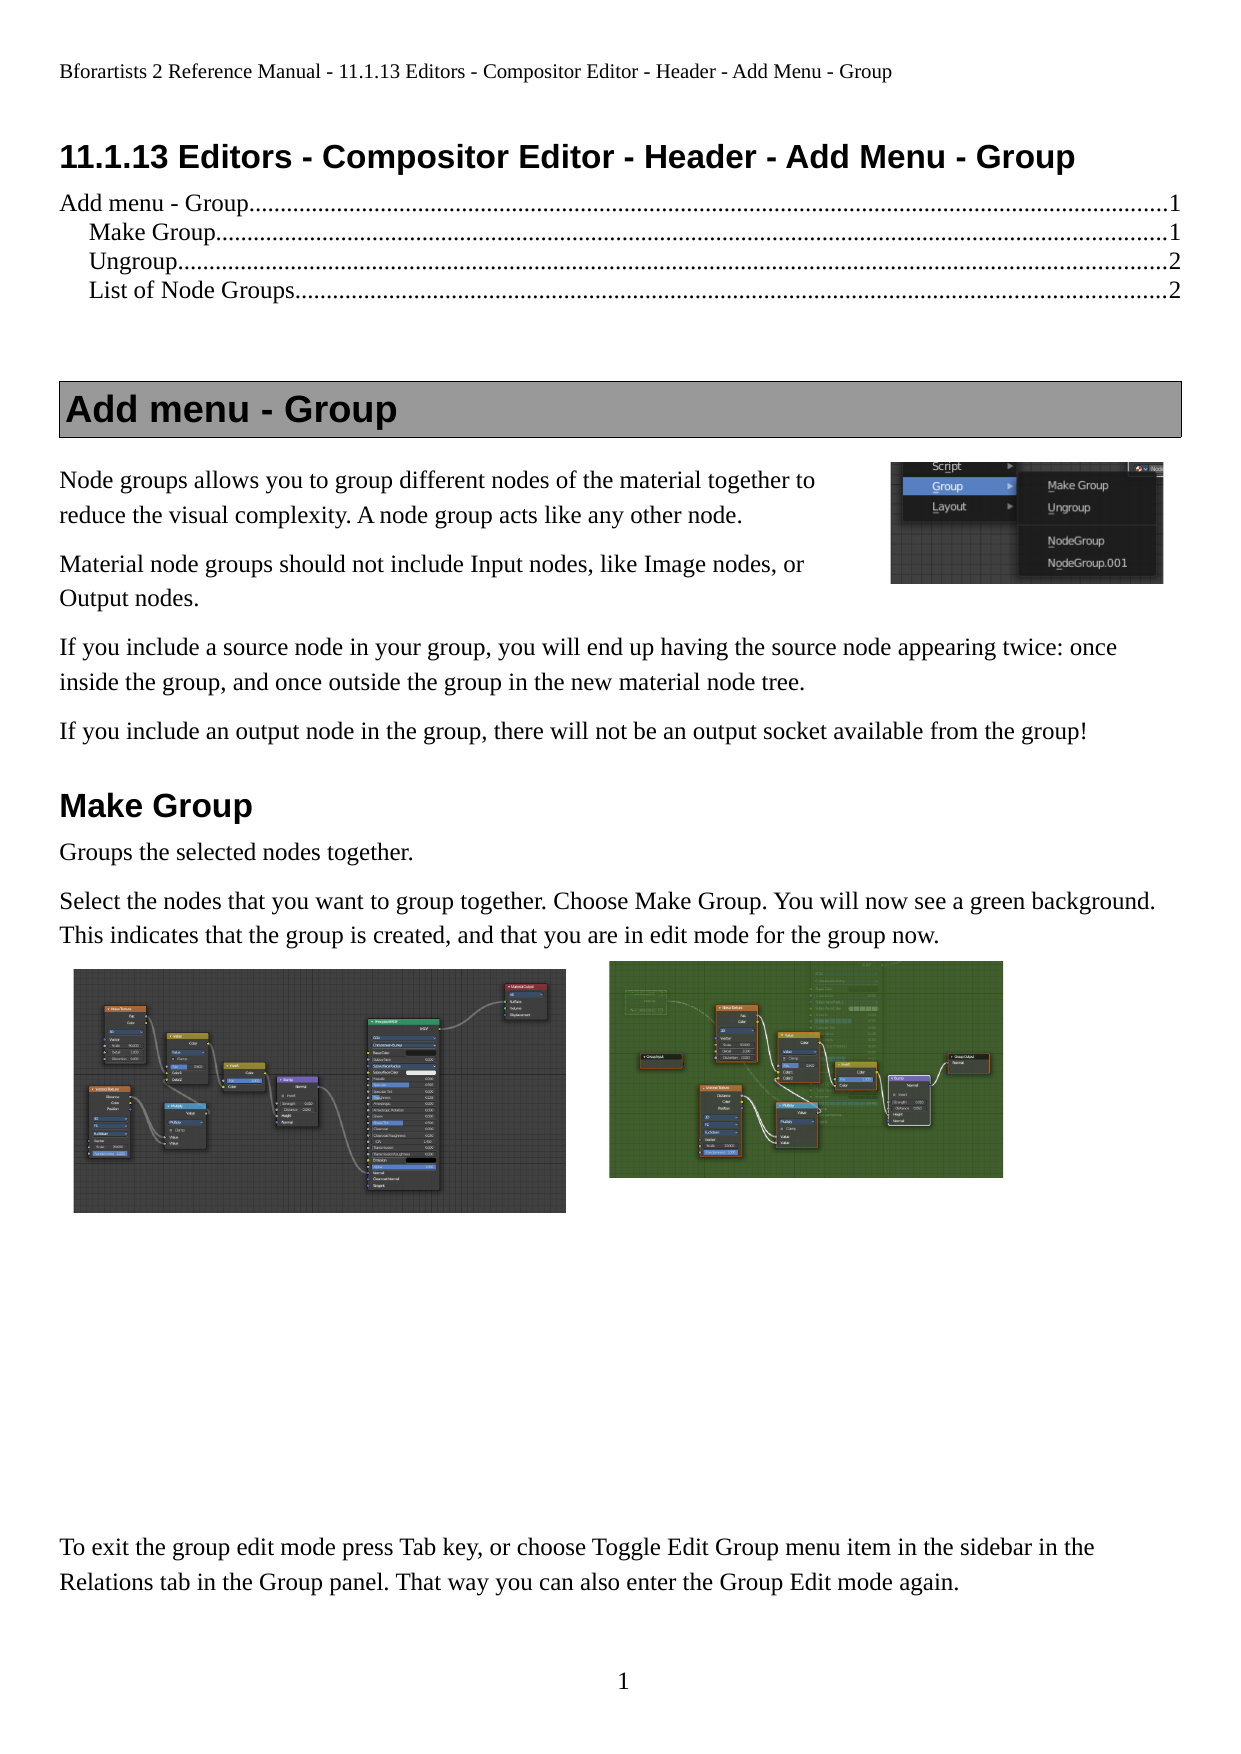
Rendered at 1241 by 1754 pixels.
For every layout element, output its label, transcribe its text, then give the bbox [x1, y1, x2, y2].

text Make Group 1 [88, 217, 1181, 246]
subtitle 11.1.13 Editors - Compositor Editor - Header - Add Menu - Group [59, 138, 1181, 176]
text Add menu - Group 1 [59, 188, 1181, 217]
table_header Add menu - Group [60, 382, 1181, 437]
text Ungroup 2 [88, 246, 1181, 275]
text If you include a source node in your group, you will end up having the source node appearing twice: once inside the group, and once outside the group in the new material node tree. [59, 632, 1181, 696]
text List of Node Groups 2 [88, 275, 1181, 303]
text Node groups allows you to group different nodes of the material together to reduce the visual complexity. A node group acts like any other node. [59, 465, 890, 529]
picture [890, 462, 1164, 584]
subtitle Make Group [59, 786, 1181, 824]
text Groups the selected nodes together. [59, 837, 1181, 866]
picture [609, 961, 1004, 1178]
text If you include an output node in the group, there will not be an output socket available from the group! [59, 716, 1181, 745]
text To exit the group edit mode press Tab key, or choose Toggle Edit Group menu item in the sidebar in the Relations tab in the Group panel. That way you can also enter the Group Edit mode again. [59, 1532, 1181, 1596]
picture [73, 969, 566, 1213]
text Select the nodes that you want to group together. Choose Make Group. You will now see a green background. This indicates that the group is created, and that you are in edit mode for the group now. [59, 886, 1181, 949]
text Material node groups should not include Input nodes, like Image nodes, or Output nodes. [59, 549, 1181, 612]
